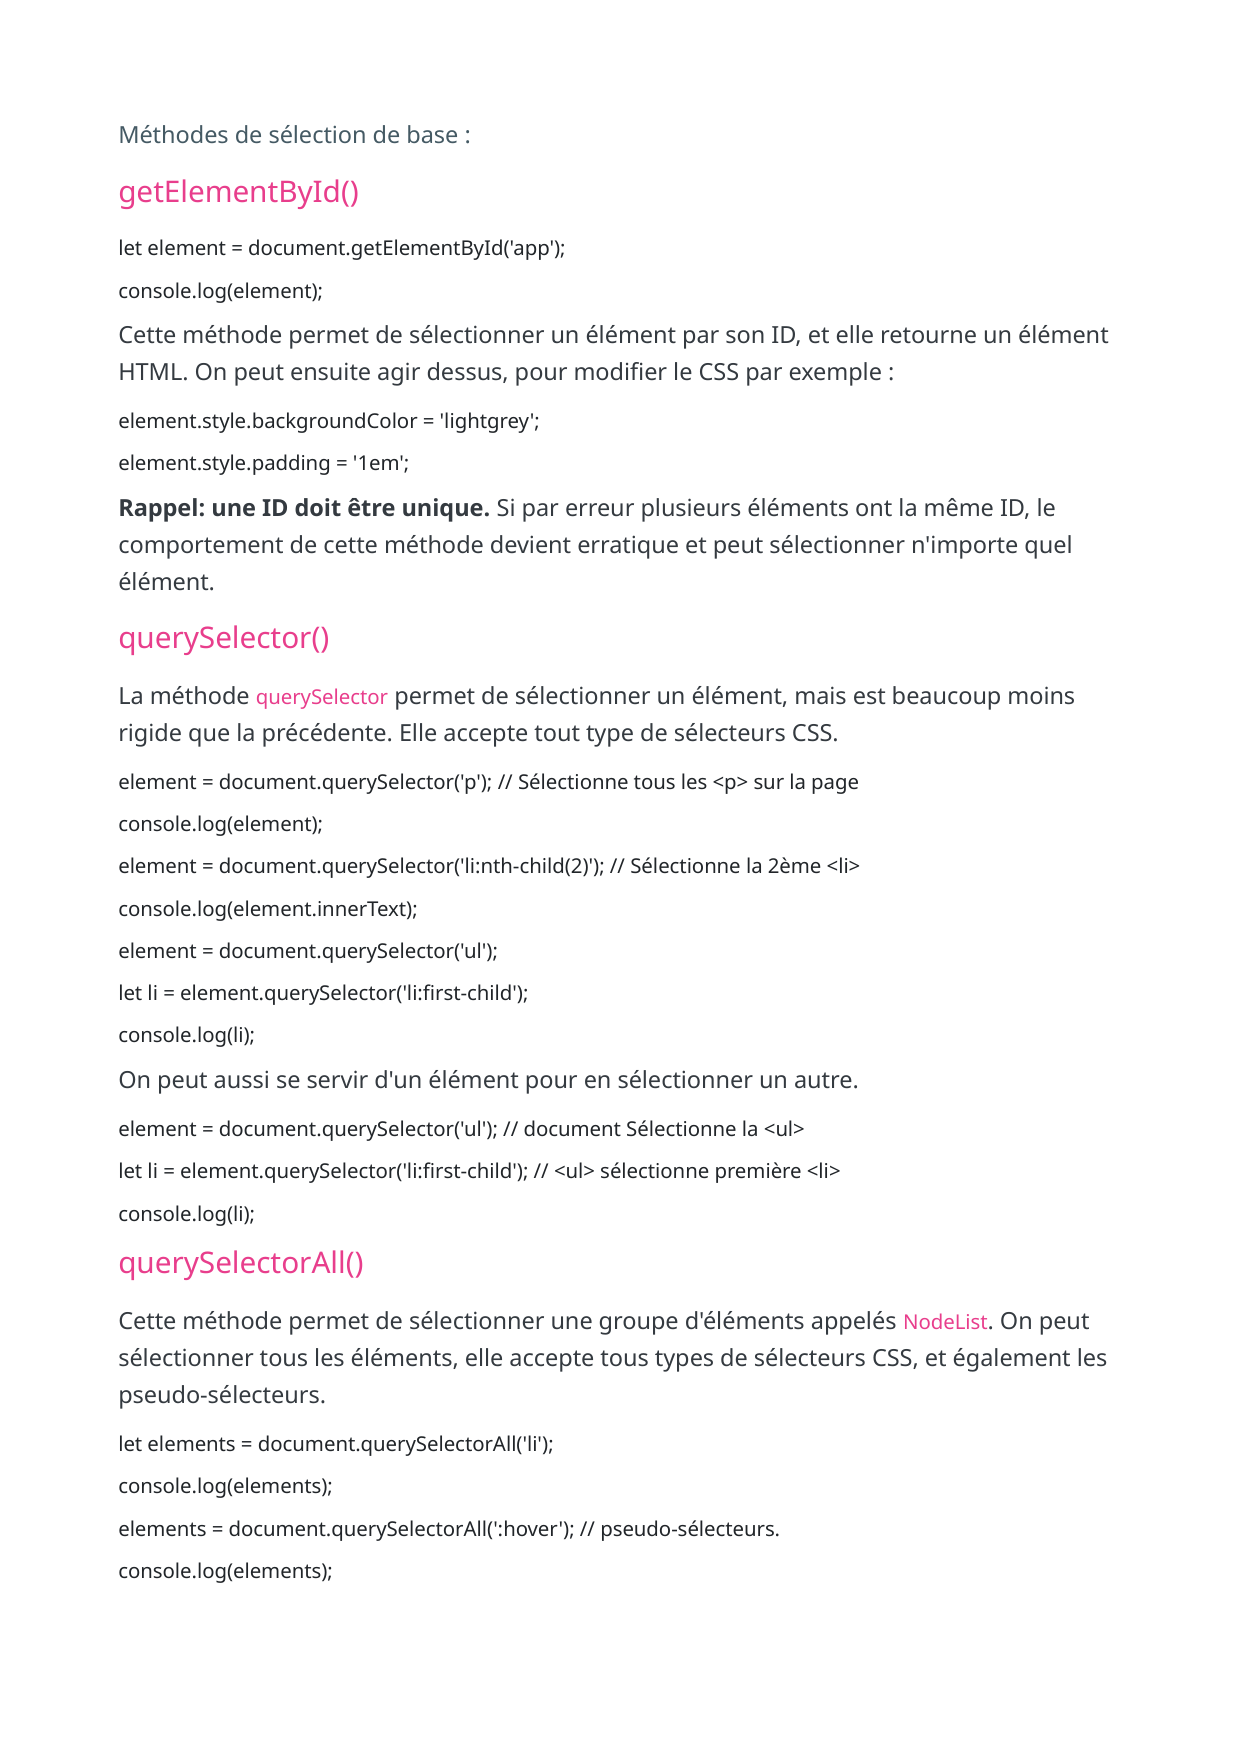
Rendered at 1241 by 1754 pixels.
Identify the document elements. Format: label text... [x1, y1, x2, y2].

text element = document.querySelector('p'); // Sélectionne tous les <p> sur la page [118, 767, 1122, 795]
text element = document.querySelector('li:nth-child(2)'); // Sélectionne la 2ème <li> [118, 852, 1122, 880]
text console.log(element); [118, 810, 1122, 837]
subtitle getElementById() [118, 171, 1122, 211]
text console.log(elements); [118, 1556, 1122, 1584]
text let element = document.getElementById('app'); [118, 234, 1122, 262]
text console.log(element); [118, 276, 1122, 304]
text La méthode querySelector permet de sélectionner un élément, mais est beaucoup moins rigide que la précédente. Elle accepte tout type de sélecteurs CSS. [118, 679, 1122, 748]
text Cette méthode permet de sélectionner une groupe d'éléments appelés NodeList. On peut sélectionner tous les éléments, elle accepte tous types de sélecteurs CSS, et également les pseudo-sélecteurs. [118, 1305, 1122, 1410]
text console.log(li); [118, 1021, 1122, 1049]
text element = document.querySelector('ul'); [118, 937, 1122, 964]
text let li = element.querySelector('li:first-child'); // <ul> sélectionne première <li> [118, 1157, 1122, 1185]
text let elements = document.querySelectorAll('li'); [118, 1429, 1122, 1457]
text element = document.querySelector('ul'); // document Sélectionne la <ul> [118, 1115, 1122, 1142]
text let li = element.querySelector('li:first-child'); [118, 979, 1122, 1007]
subtitle querySelector() [118, 616, 1122, 657]
text element.style.padding = '1em'; [118, 449, 1122, 477]
text On peut aussi se servir d'un élément pour en sélectionner un autre. [118, 1063, 1122, 1095]
text Cette méthode permet de sélectionner un élément par son ID, et elle retourne un élément HTML. On peut ensuite agir dessus, pour modifier le CSS par exemple : [118, 319, 1122, 387]
text Rappel: une ID doit être unique. Si par erreur plusieurs éléments ont la même ID, le comportement de cette méthode devient erratique et peut sélectionner n'importe quel élément. [118, 491, 1122, 597]
text console.log(li); [118, 1199, 1122, 1227]
text element.style.backgroundColor = 'lightgrey'; [118, 407, 1122, 434]
text console.log(element.innerText); [118, 894, 1122, 922]
subtitle Méthodes de sélection de base : [118, 118, 1122, 150]
text console.log(elements); [118, 1472, 1122, 1499]
text elements = document.querySelectorAll(':hover'); // pseudo-sélecteurs. [118, 1514, 1122, 1542]
subtitle querySelectorAll() [118, 1242, 1122, 1282]
